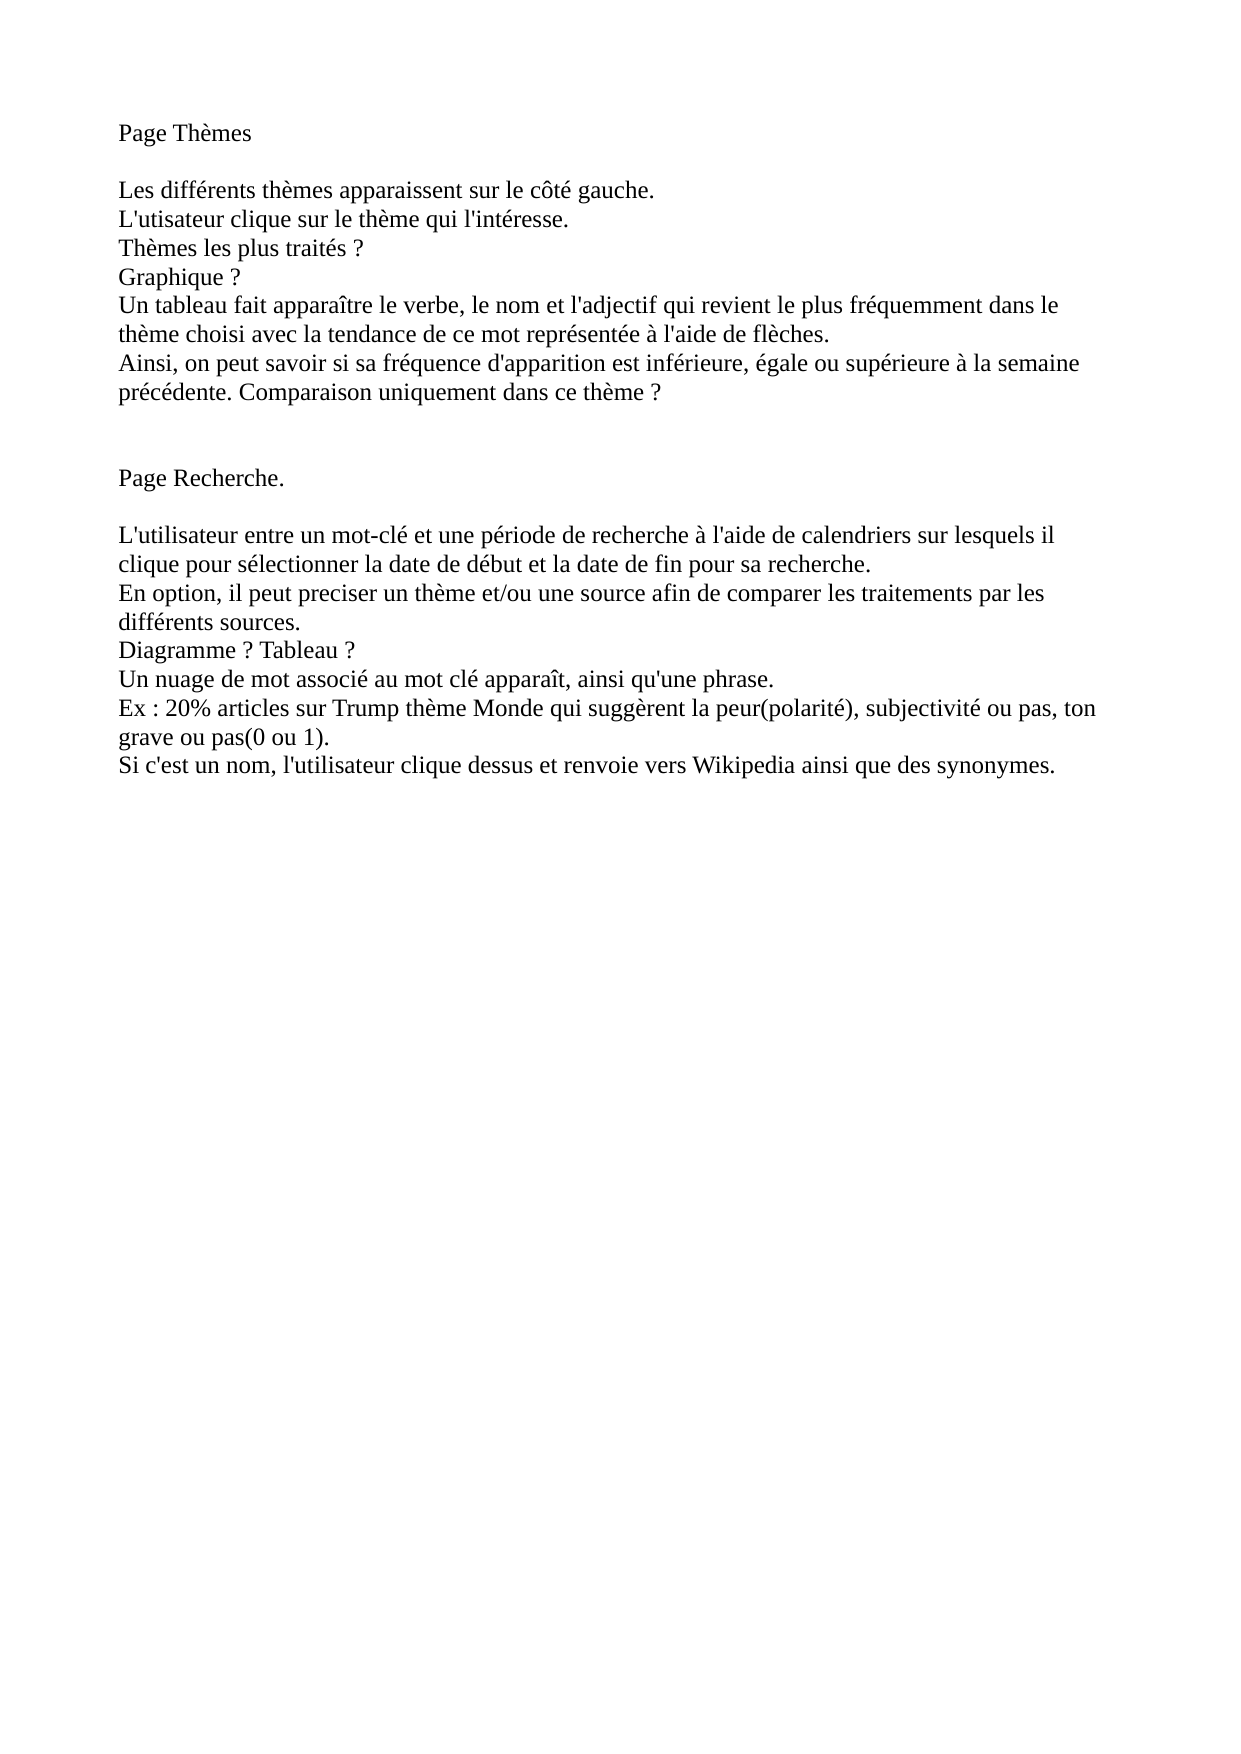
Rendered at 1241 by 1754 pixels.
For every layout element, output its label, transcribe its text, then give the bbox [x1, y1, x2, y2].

text Ainsi, on peut savoir si sa fréquence d'apparition est inférieure, égale ou supérieure à la semaine précédente. Comparaison uniquement dans ce thème ? [118, 348, 1122, 406]
text Page Thèmes [118, 118, 1122, 147]
text Thèmes les plus traités ? [118, 233, 1122, 262]
text Diagramme ? Tableau ? [118, 636, 1122, 664]
text Graphique ? [118, 262, 1122, 291]
text En option, il peut preciser un thème et/ou une source afin de comparer les traitements par les différents sources. [118, 578, 1122, 636]
text Un nuage de mot associé au mot clé apparaît, ainsi qu'une phrase. [118, 664, 1122, 693]
text Ex : 20% articles sur Trump thème Monde qui suggèrent la peur(polarité), subjectivité ou pas, ton grave ou pas(0 ou 1). [118, 693, 1122, 751]
text L'utilisateur entre un mot-clé et une période de recherche à l'aide de calendriers sur lesquels il clique pour sélectionner la date de début et la date de fin pour sa recherche. [118, 521, 1122, 578]
text Si c'est un nom, l'utilisateur clique dessus et renvoie vers Wikipedia ainsi que des synonymes. [118, 751, 1122, 779]
text L'utisateur clique sur le thème qui l'intéresse. [118, 204, 1122, 233]
text Page Recherche. [118, 463, 1122, 492]
text Les différents thèmes apparaissent sur le côté gauche. [118, 176, 1122, 204]
text Un tableau fait apparaître le verbe, le nom et l'adjectif qui revient le plus fréquemment dans le thème choisi avec la tendance de ce mot représentée à l'aide de flèches. [118, 291, 1122, 348]
